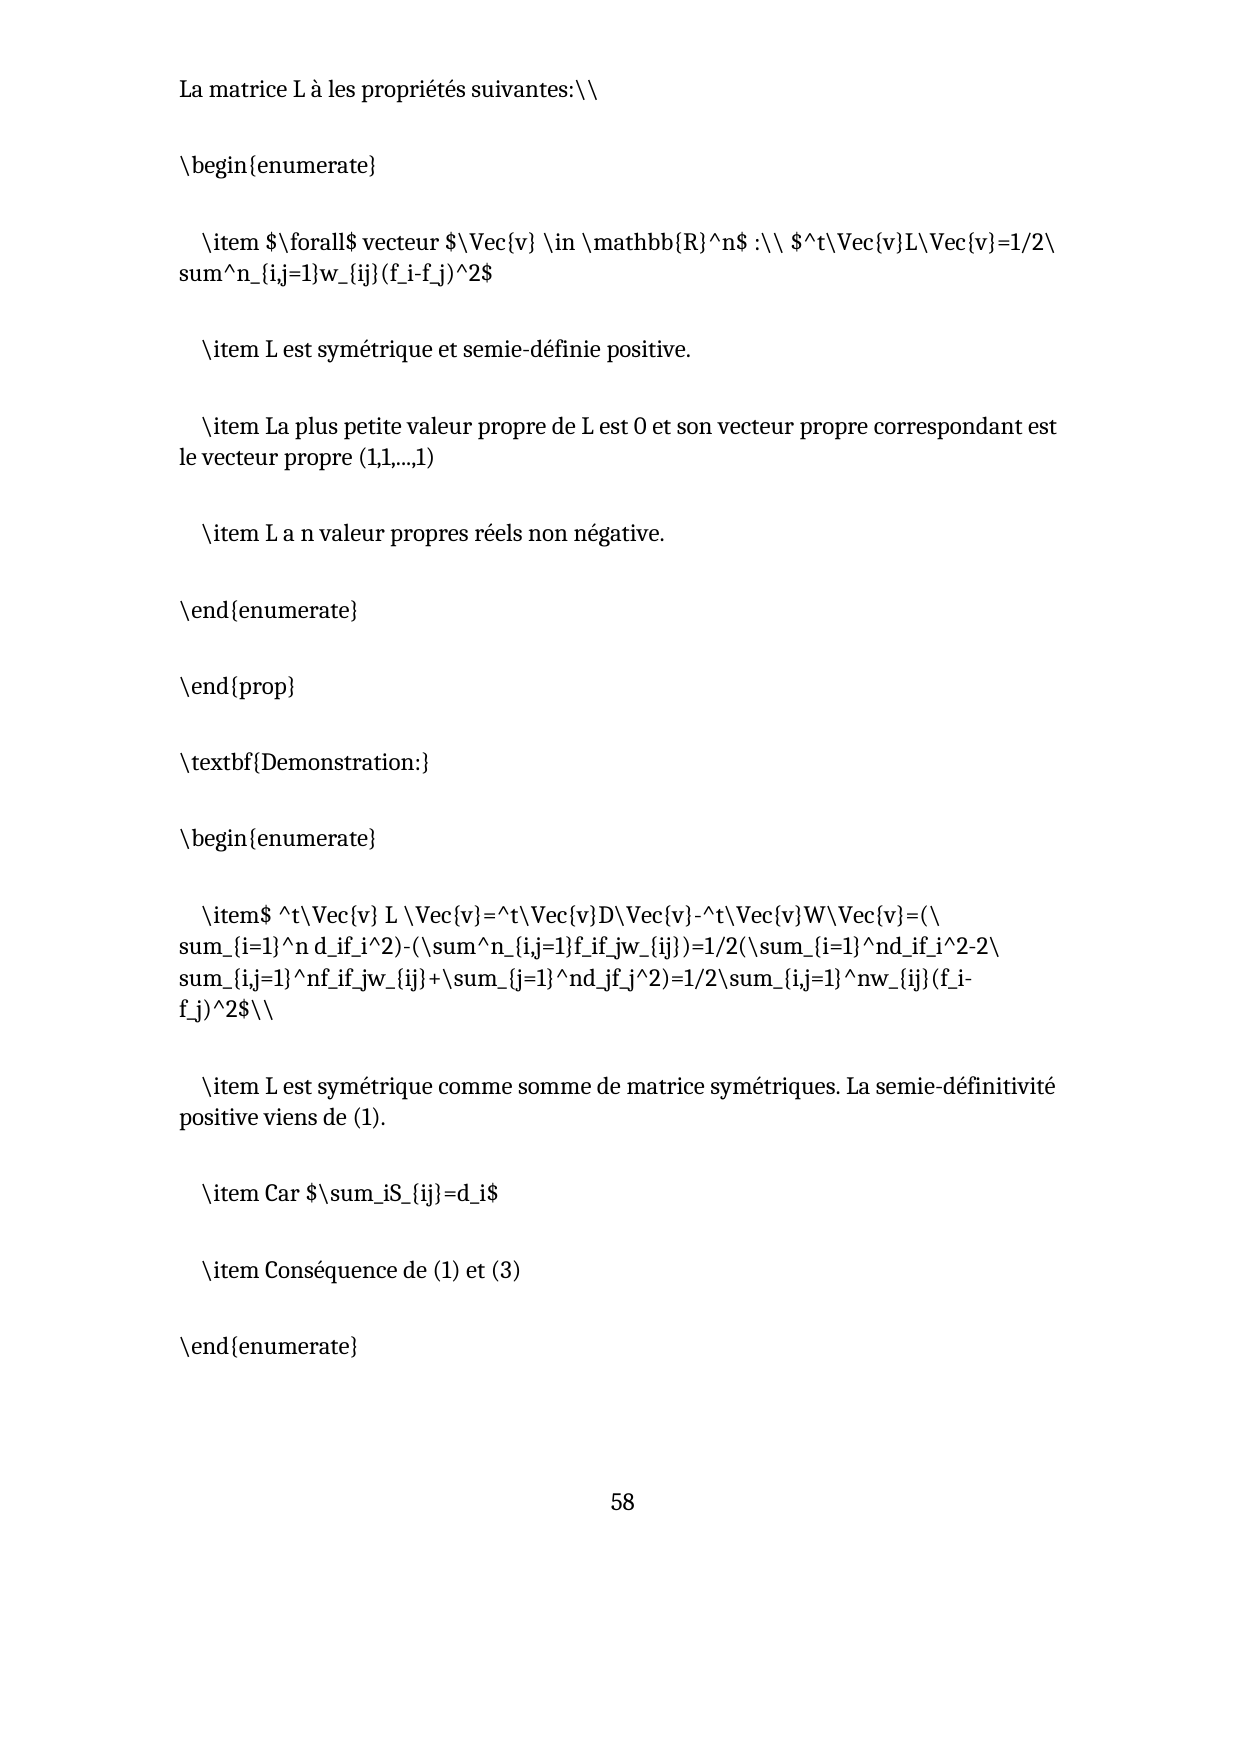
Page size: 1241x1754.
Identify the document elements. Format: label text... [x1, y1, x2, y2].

text \begin{enumerate} [179, 824, 1065, 853]
text \item L est symétrique comme somme de matrice symétriques. La semie-définitivité positive viens de (1). [179, 1072, 1065, 1132]
text La matrice L à les propriétés suivantes:\\ [179, 75, 1065, 104]
text \item La plus petite valeur propre de L est 0 et son vecteur propre correspondant est le vecteur propre (1,1,...,1) [179, 412, 1065, 472]
text \begin{enumerate} [179, 151, 1065, 180]
text \item $\forall$ vecteur $\Vec{v} \in \mathbb{R}^n$ :\\ $^t\Vec{v}L\Vec{v}=1/2\sum^n_{i,j=1}w_{ij}(f_i-f_j)^2$ [179, 227, 1065, 288]
text \end{prop} [179, 672, 1065, 701]
text \item Conséquence de (1) et (3) [179, 1256, 1065, 1284]
text \item L a n valeur propres réels non négative. [179, 519, 1065, 548]
text \end{enumerate} [179, 1332, 1065, 1361]
text \item Car $\sum_iS_{ij}=d_i$ [179, 1179, 1065, 1208]
text \end{enumerate} [179, 596, 1065, 624]
text \textbf{Demonstration:} [179, 748, 1065, 777]
text \item$ ^t\Vec{v} L \Vec{v}=^t\Vec{v}D\Vec{v}-^t\Vec{v}W\Vec{v}=(\sum_{i=1}^n d_if_i^2)-(\sum^n_{i,j=1}f_if_jw_{ij})=1/2(\sum_{i=1}^nd_if_i^2-2\sum_{i,j=1}^nf_if_jw_{ij}+\sum_{j=1}^nd_jf_j^2)=1/2\sum_{i,j=1}^nw_{ij}(f_i-f_j)^2$\\ [179, 901, 1065, 1024]
text \item L est symétrique et semie-définie positive. [179, 335, 1065, 364]
